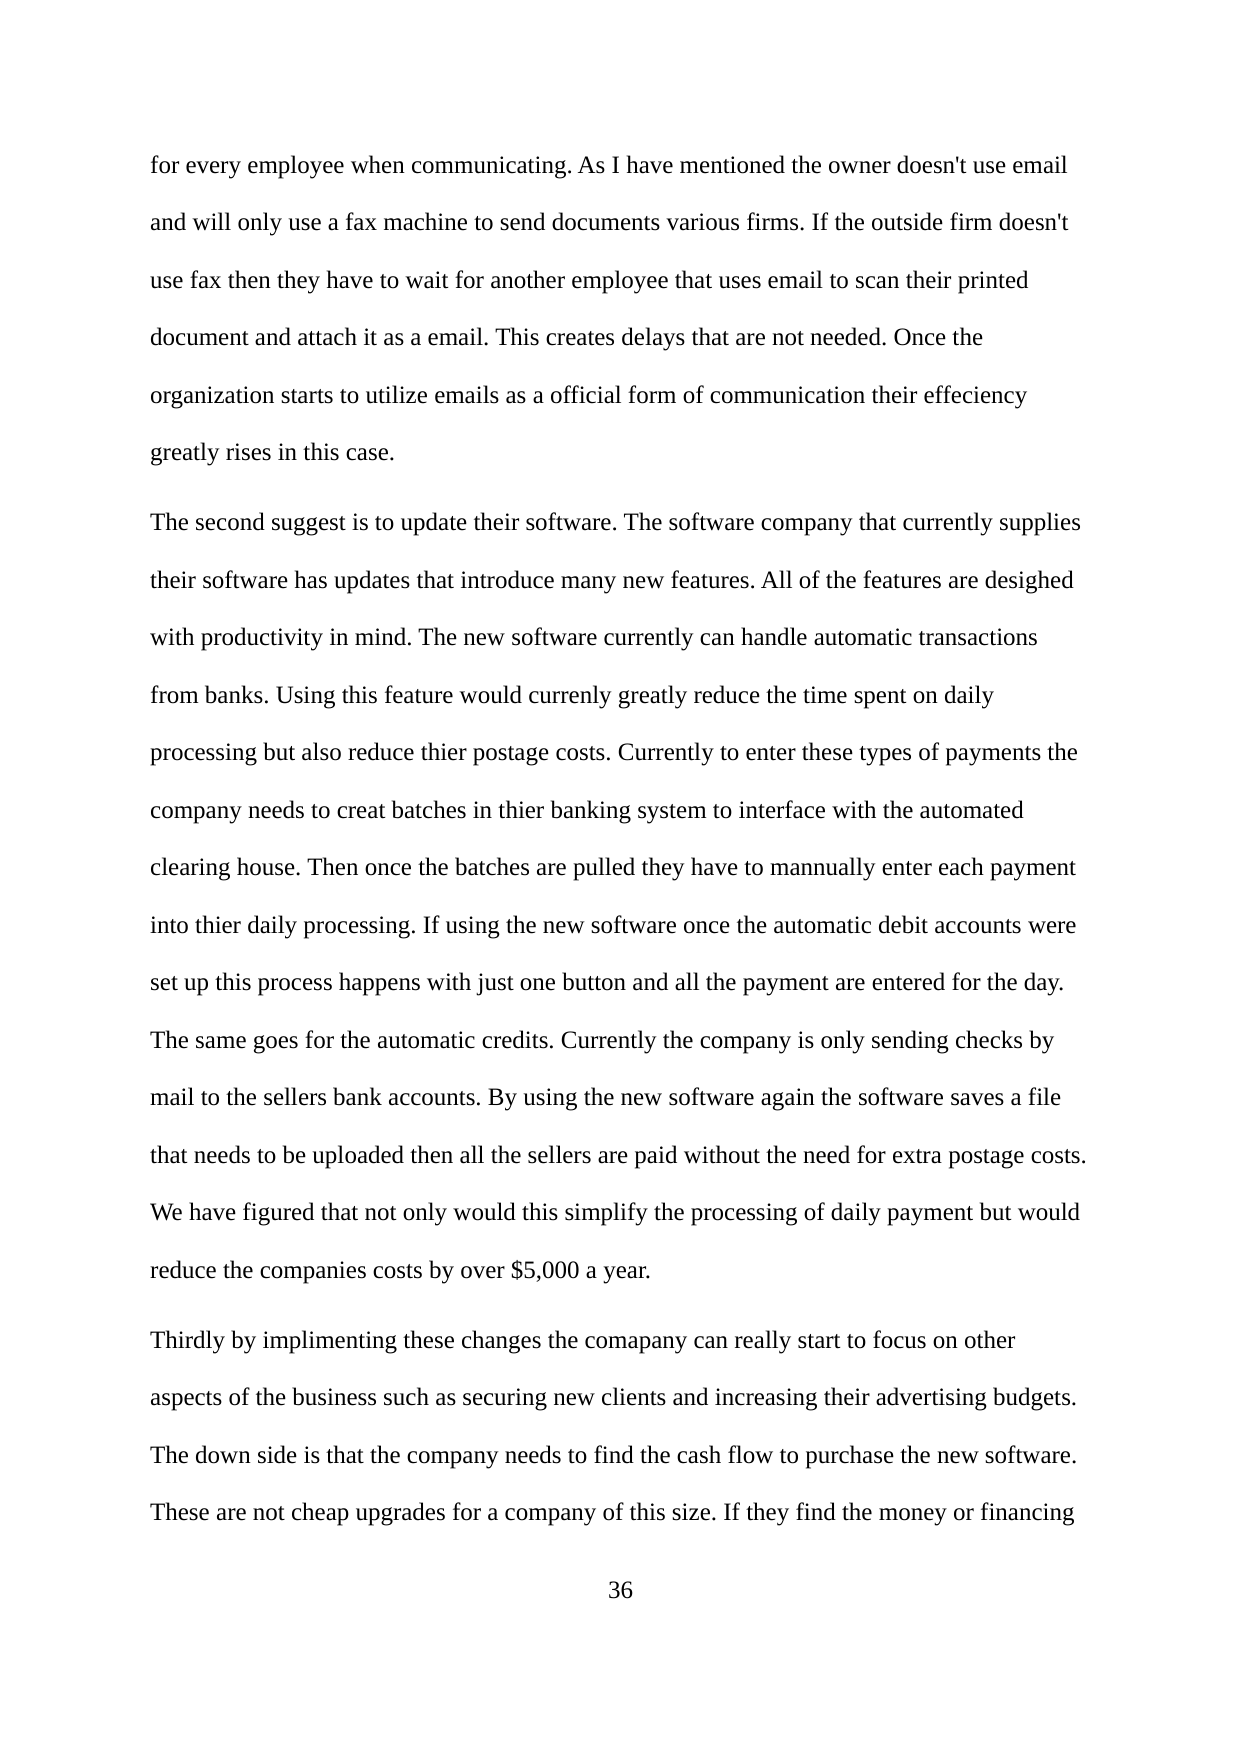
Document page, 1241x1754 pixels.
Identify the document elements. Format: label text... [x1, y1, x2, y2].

text Thirdly by implimenting these changes the comapany can really start to focus on other aspects of the business such as securing new clients and increasing their advertising budgets. The down side is that the company needs to find the cash flow to purchase the new software. These are not cheap upgrades for a company of this size. If they find the money or financing [150, 1325, 1091, 1526]
text for every employee when communicating. As I have mentioned the owner doesn't use email and will only use a fax machine to send documents various firms. If the outside firm doesn't use fax then they have to wait for another employee that uses email to scan their printed document and attach it as a email. This creates delays that are not needed. Once the organization starts to utilize emails as a official form of communication their effeciency greatly rises in this case. [150, 150, 1091, 466]
text The second suggest is to update their software. The software company that currently supplies their software has updates that introduce many new features. All of the features are desighed with productivity in mind. The new software currently can handle automatic transactions from banks. Using this feature would currenly greatly reduce the time spent on daily processing but also reduce thier postage costs. Currently to enter these types of payments the company needs to creat batches in thier banking system to interface with the automated clearing house. Then once the batches are pulled they have to mannually enter each payment into thier daily processing. If using the new software once the automatic debit accounts were set up this process happens with just one button and all the payment are entered for the day. The same goes for the automatic credits. Currently the company is only sending checks by mail to the sellers bank accounts. By using the new software again the software saves a file that needs to be uploaded then all the sellers are paid without the need for extra postage costs. We have figured that not only would this simplify the processing of daily payment but would reduce the companies costs by over $5,000 a year. [150, 507, 1091, 1284]
